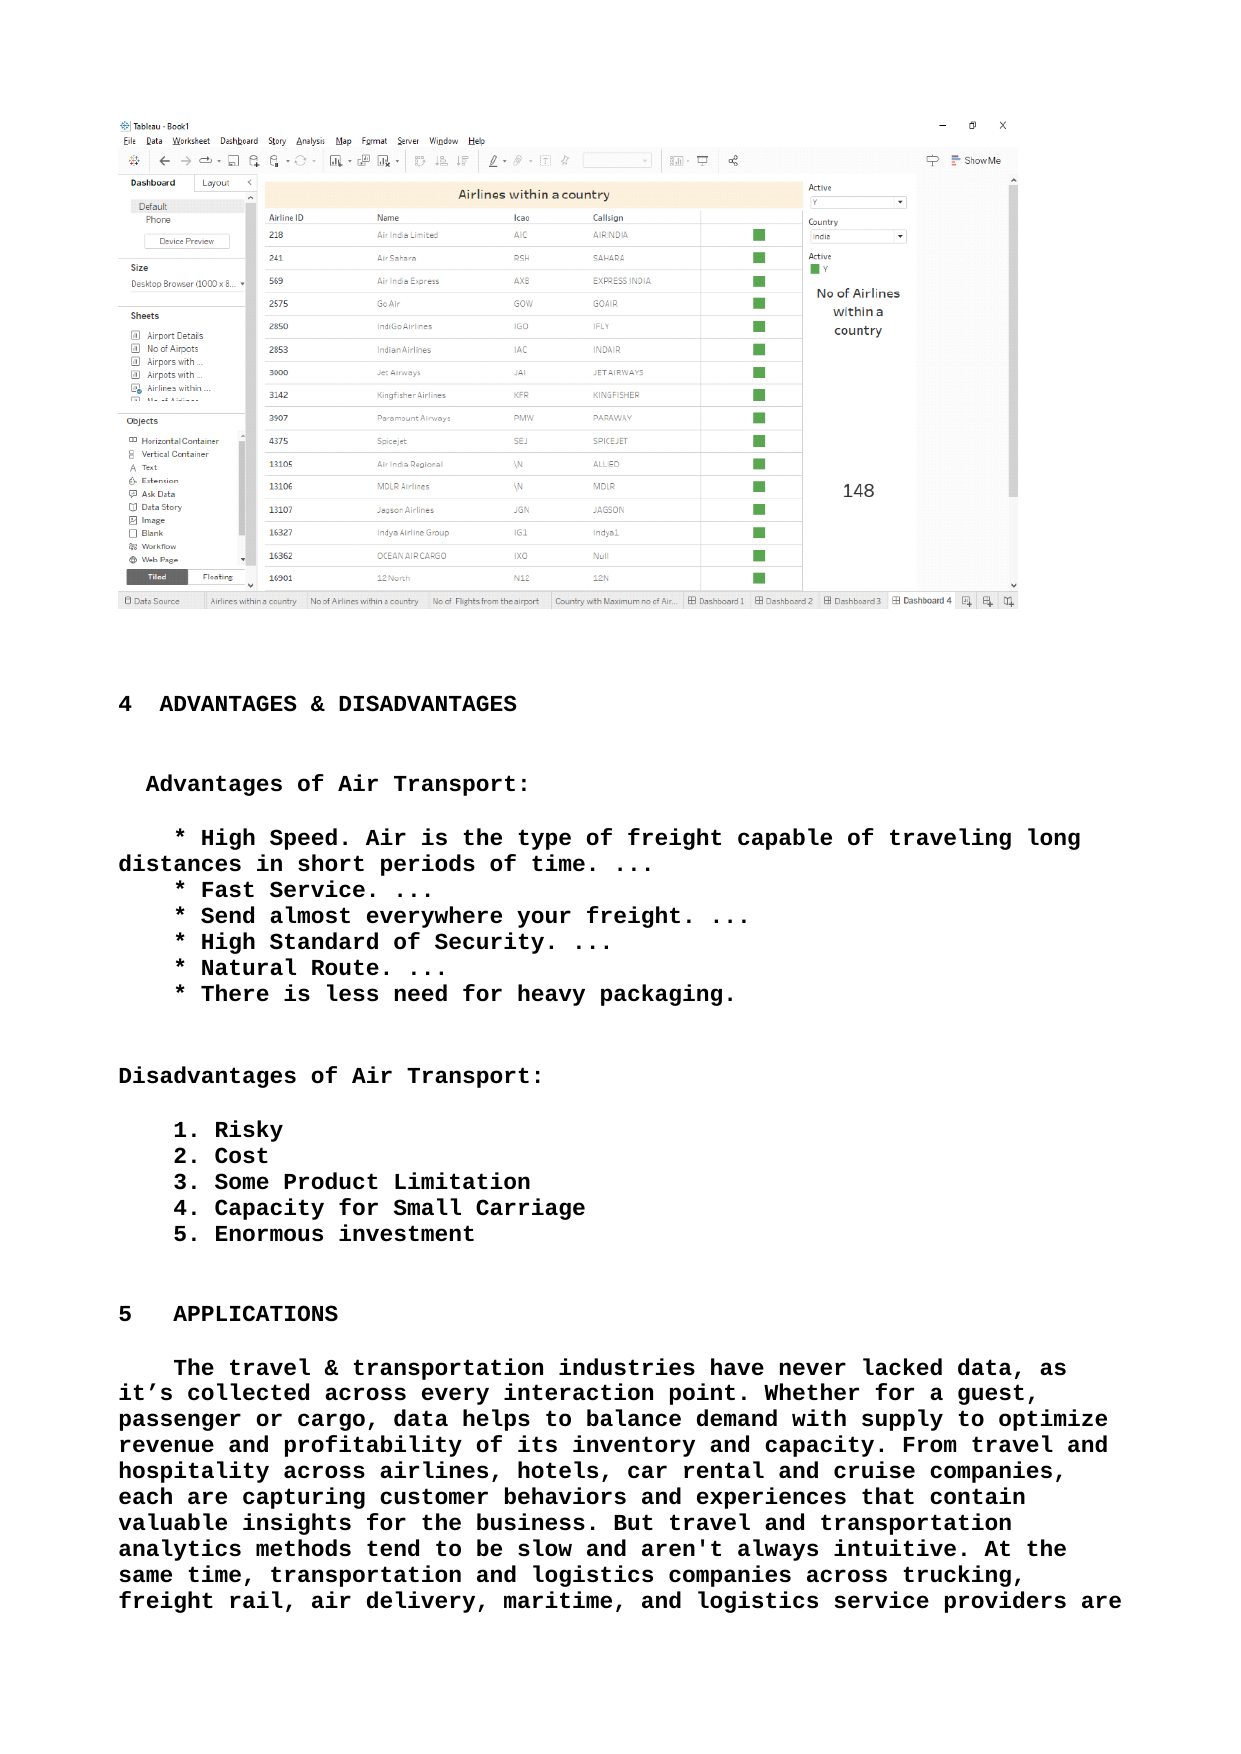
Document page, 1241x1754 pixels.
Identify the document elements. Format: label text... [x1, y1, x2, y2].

text 5 APPLICATIONS [118, 1302, 1122, 1328]
text 4 ADVANTAGES & DISADVANTAGES [118, 693, 1122, 719]
text 4. Capacity for Small Carriage [118, 1196, 1122, 1222]
text The travel & transportation industries have never lacked data, as it’s collected across every interaction point. Whether for a guest, passenger or cargo, data helps to balance demand with supply to optimize revenue and profitability of its inventory and capacity. From travel and hospitality across airlines, hotels, car rental and cruise companies, each are capturing customer behaviors and experiences that contain valuable insights for the business. But travel and transportation analytics methods tend to be slow and aren't always intuitive. At the same time, transportation and logistics companies across trucking, freight rail, air delivery, maritime, and logistics service providers are [118, 1356, 1122, 1615]
text Disadvantages of Air Transport: [118, 1064, 1122, 1090]
text 5. Enormous investment [118, 1222, 1122, 1248]
text 1. Risky [118, 1118, 1122, 1144]
text * Send almost everywhere your freight. ... [118, 904, 1122, 930]
text * Fast Service. ... [118, 878, 1122, 904]
text 3. Some Product Limitation [118, 1170, 1122, 1196]
text Advantages of Air Transport: [118, 773, 1122, 799]
text 2. Cost [118, 1144, 1122, 1170]
text * There is less need for heavy packaging. [118, 982, 1122, 1008]
text * High Speed. Air is the type of freight capable of traveling long distances in short periods of time. ... [118, 827, 1122, 878]
text * High Standard of Security. ... [118, 930, 1122, 956]
text * Natural Route. ... [118, 956, 1122, 982]
